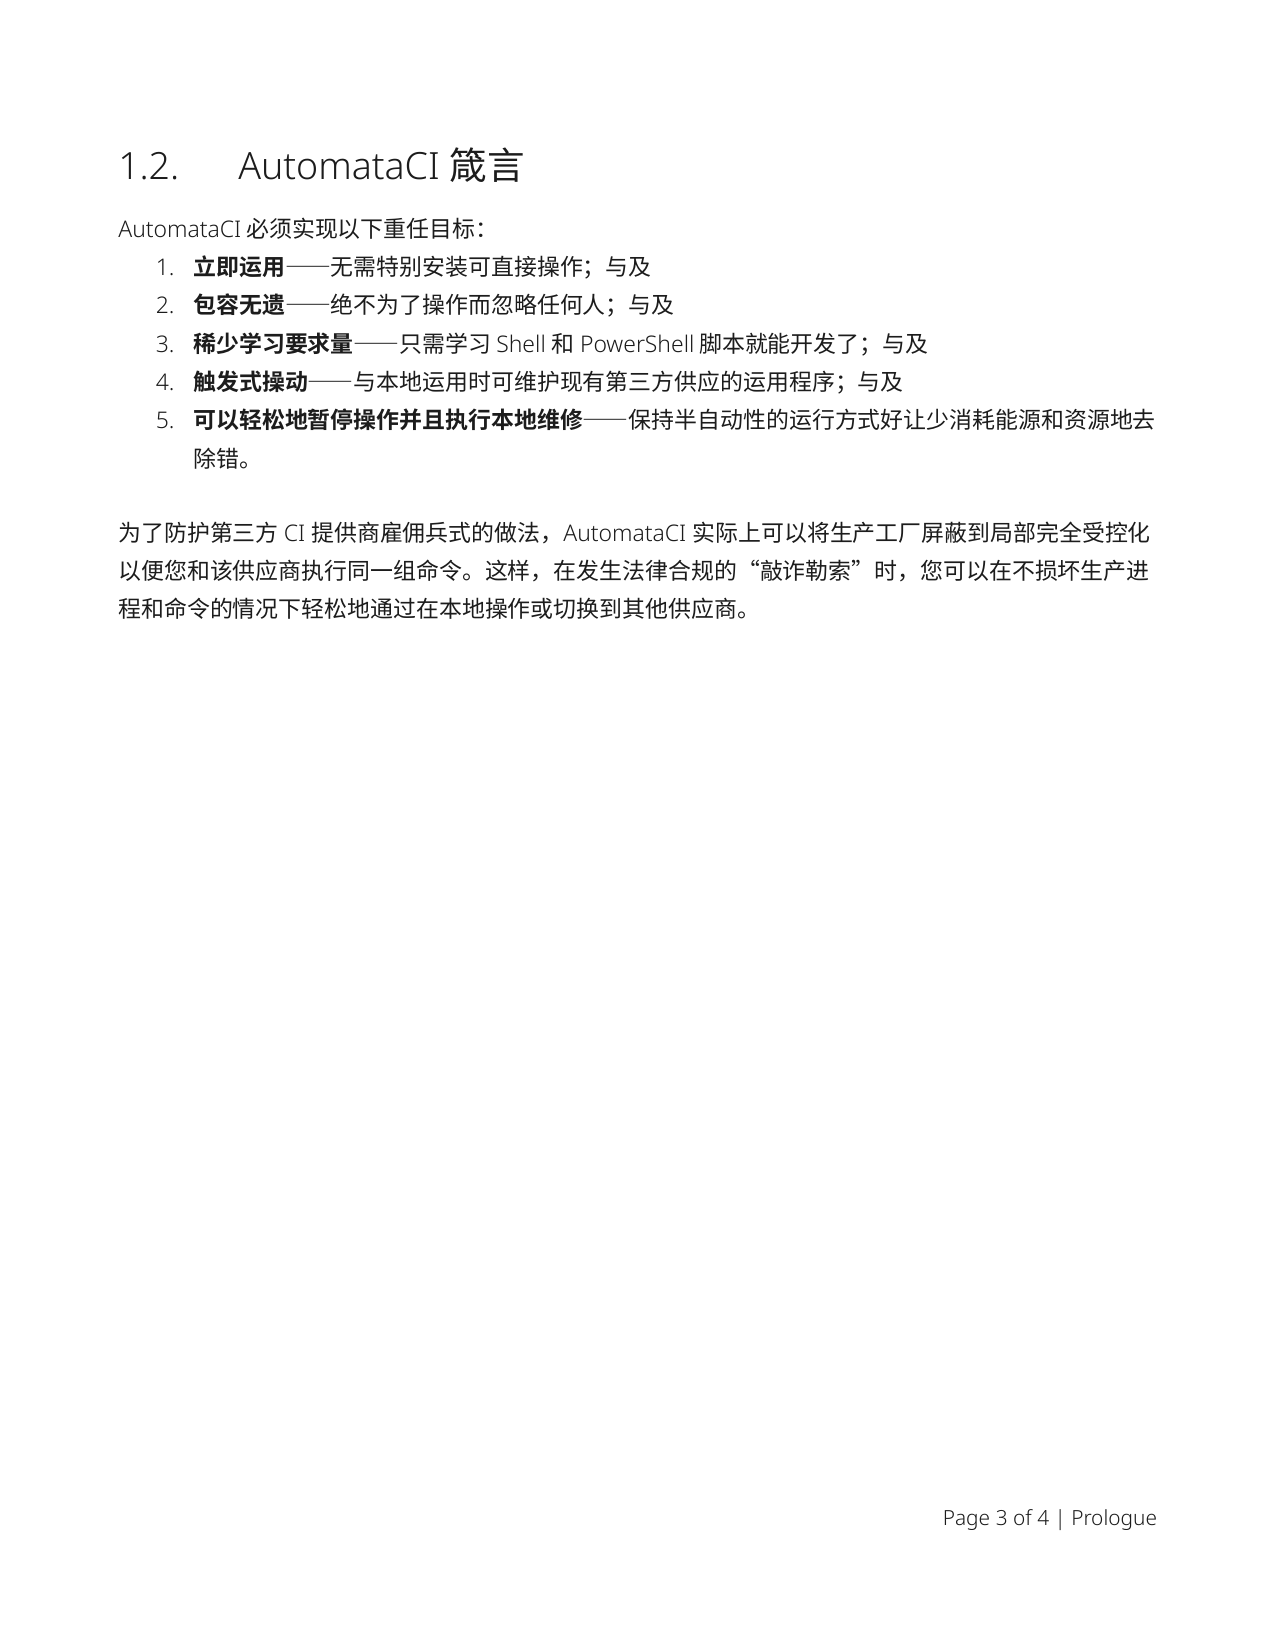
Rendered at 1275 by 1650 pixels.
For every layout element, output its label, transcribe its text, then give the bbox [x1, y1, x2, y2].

subtitle AutomataCI 箴言 [118, 136, 1157, 191]
list 包容无遗——绝不为了操作而忽略任何人；与及 [156, 287, 1157, 321]
list 触发式操动——与本地运用时可维护现有第三方供应的运用程序；与及 [156, 364, 1157, 397]
list 可以轻松地暂停操作并且执行本地维修——保持半自动性的运行方式好让少消耗能源和资源地去除错。 [156, 402, 1157, 474]
list 稀少学习要求量——只需学习 Shell 和 PowerShell脚本就能开发了；与及 [156, 326, 1157, 359]
text 为了防护第三方 CI 提供商雇佣兵式的做法，AutomataCI 实际上可以将生产工厂屏蔽到局部完全受控化以便您和该供应商执行同一组命令。这样，在发生法律合规的“敲诈勒索”时，您可以在不损坏生产进程和命令的情况下轻松地通过在本地操作或切换到其他供应商。 [118, 515, 1157, 624]
text AutomataCI必须实现以下重任目标： [118, 211, 1157, 244]
list 立即运用——无需特别安装可直接操作；与及 [156, 249, 1157, 282]
